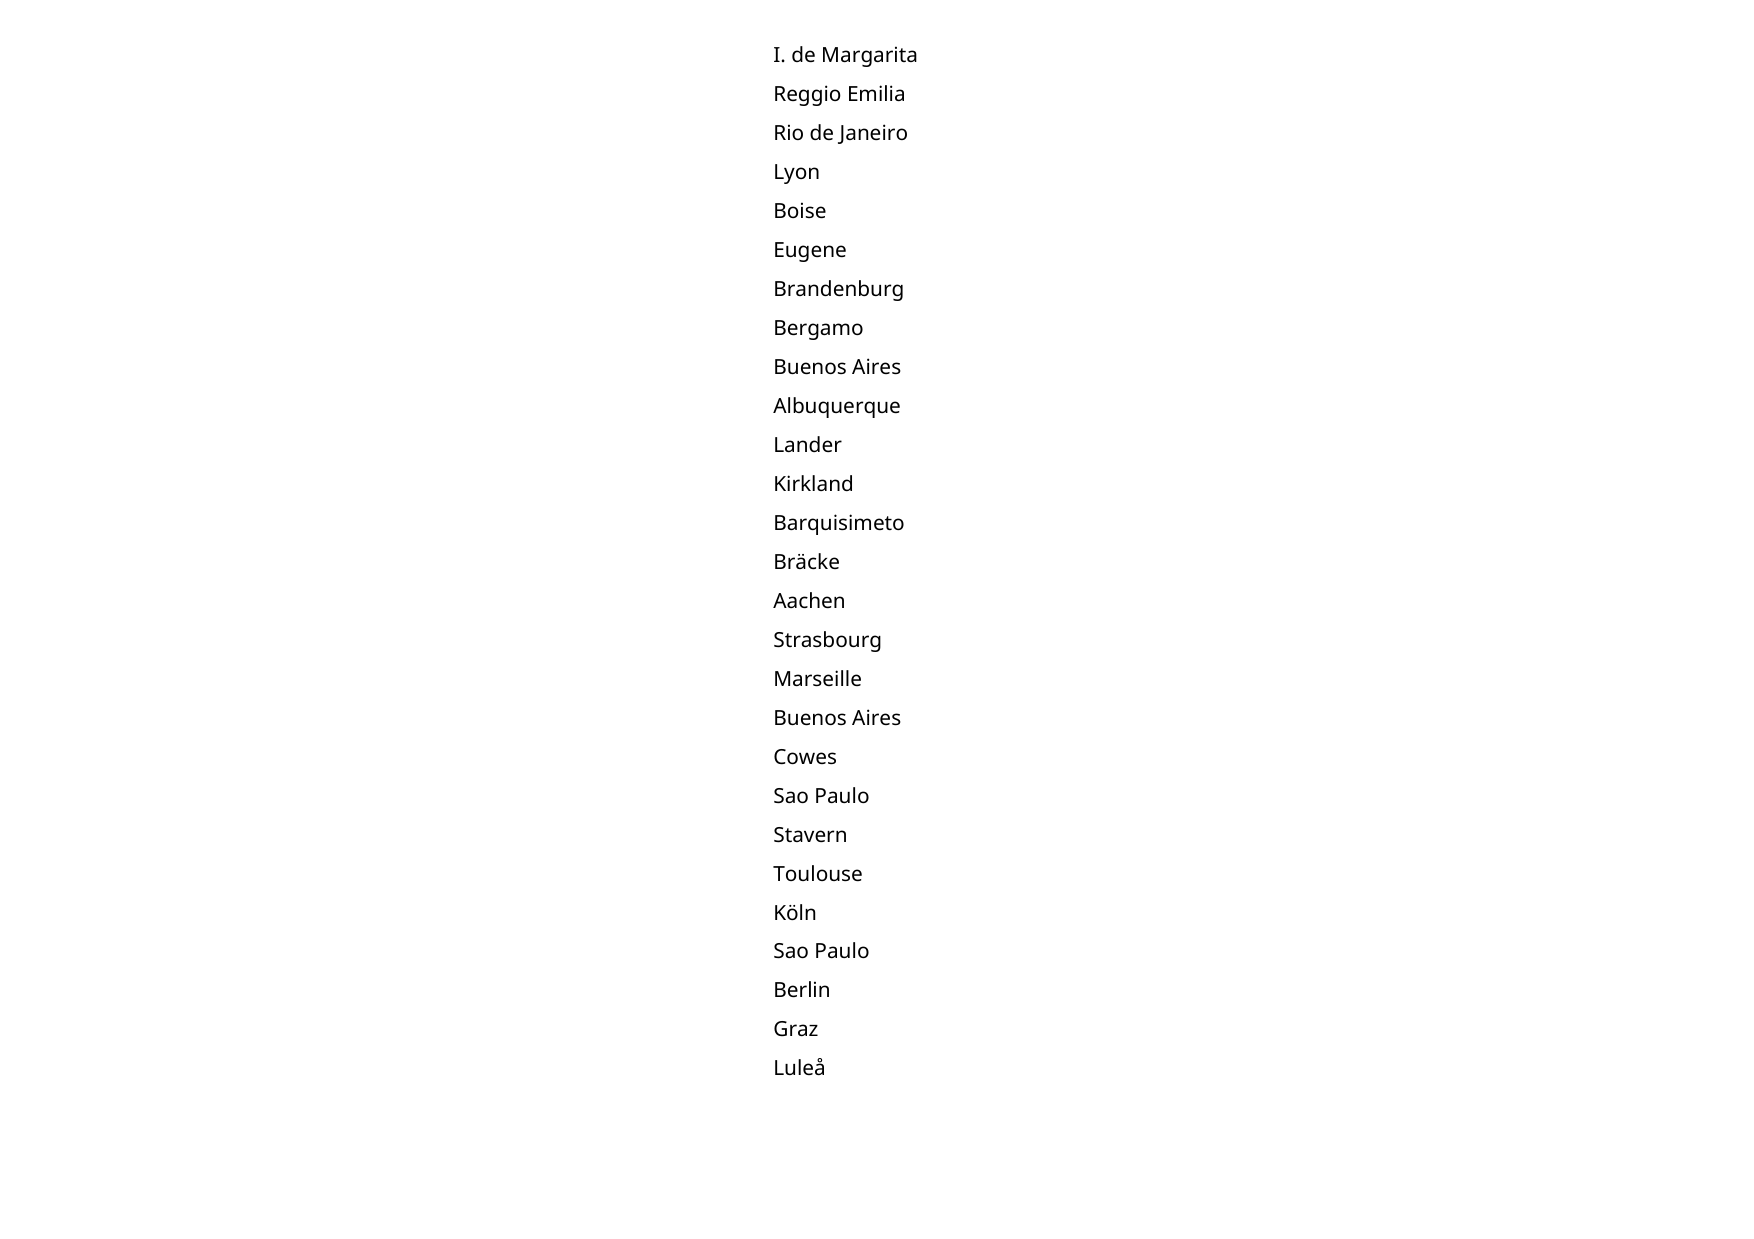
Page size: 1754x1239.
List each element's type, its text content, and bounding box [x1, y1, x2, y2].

table_cell Bräcke [773, 547, 980, 577]
table_cell [0, 71, 1753, 79]
table_cell Sao Paulo [773, 781, 980, 811]
table_cell [0, 226, 1753, 235]
table_cell [0, 850, 1753, 859]
table_cell [980, 80, 1753, 109]
table_cell [980, 898, 1753, 928]
table_cell [980, 625, 1753, 655]
table_cell [0, 742, 773, 772]
table_cell [0, 499, 1753, 508]
table_cell [0, 313, 773, 343]
table_cell [0, 508, 773, 538]
table_cell [0, 1006, 1753, 1014]
table_cell [0, 703, 773, 733]
table_cell Rio de Janeiro [773, 119, 980, 148]
table_cell [0, 577, 1753, 586]
table_cell [0, 967, 1753, 976]
table_cell [0, 859, 773, 889]
table_cell [980, 820, 1753, 850]
table_cell [0, 811, 1753, 820]
table_cell [980, 196, 1753, 226]
table_cell [0, 265, 1753, 274]
table_cell Berlin [773, 976, 980, 1006]
table_cell [0, 460, 1753, 469]
table_cell [980, 664, 1753, 694]
table_cell [0, 625, 773, 655]
table_cell [0, 538, 1753, 547]
table_cell [0, 119, 773, 148]
table_cell Graz [773, 1015, 980, 1044]
table_cell [980, 859, 1753, 889]
table_cell [980, 508, 1753, 538]
table_cell [980, 586, 1753, 616]
table_cell [0, 616, 1753, 625]
table_cell Luleå [773, 1054, 980, 1083]
table_cell [980, 313, 1753, 343]
table_cell Lyon [773, 158, 980, 187]
table_cell Boise [773, 196, 980, 226]
table_cell I. de Margarita [773, 41, 980, 71]
table_cell [0, 1054, 773, 1083]
table_cell [0, 188, 1753, 196]
table_cell [0, 343, 1753, 352]
table_cell [0, 110, 1753, 118]
table_cell [0, 304, 1753, 313]
table_cell [0, 1015, 773, 1044]
table_cell Aachen [773, 586, 980, 616]
table_cell Stavern [773, 820, 980, 850]
table_cell Marseille [773, 664, 980, 694]
table_cell Köln [773, 898, 980, 928]
table_cell Strasbourg [773, 625, 980, 655]
table_cell Bergamo [773, 313, 980, 343]
table_cell Sao Paulo [773, 937, 980, 967]
table_cell [0, 274, 773, 304]
table_cell [0, 928, 1753, 937]
table_cell [0, 391, 773, 421]
table_cell Brandenburg [773, 274, 980, 304]
table_cell [0, 733, 1753, 742]
table_cell [0, 196, 773, 226]
table_cell [0, 937, 773, 967]
table_cell Reggio Emilia [773, 80, 980, 109]
table_cell [980, 158, 1753, 187]
table_cell Eugene [773, 235, 980, 265]
table_cell [0, 80, 773, 109]
table_cell [0, 586, 773, 616]
table_cell [980, 547, 1753, 577]
table_cell [980, 1054, 1753, 1083]
table_cell [0, 889, 1753, 898]
table_cell [0, 430, 773, 460]
table_cell Toulouse [773, 859, 980, 889]
table_cell [980, 469, 1753, 499]
table_cell [0, 664, 773, 694]
table_cell [980, 391, 1753, 421]
table_cell [0, 1045, 1753, 1053]
table_cell [980, 742, 1753, 772]
table_cell [980, 1015, 1753, 1044]
table_cell [980, 781, 1753, 811]
table_cell [980, 41, 1753, 71]
table_cell [980, 235, 1753, 265]
table_cell [980, 119, 1753, 148]
table_cell [0, 898, 773, 928]
table_cell Barquisimeto [773, 508, 980, 538]
table_cell [980, 703, 1753, 733]
table_cell [0, 41, 773, 71]
table_cell [980, 274, 1753, 304]
table_cell [0, 781, 773, 811]
table_cell [0, 694, 1753, 703]
table_cell [0, 235, 773, 265]
table_cell Cowes [773, 742, 980, 772]
table_cell [0, 352, 773, 382]
table_cell [0, 820, 773, 850]
table_cell Lander [773, 430, 980, 460]
table_cell [980, 352, 1753, 382]
table_cell [980, 430, 1753, 460]
table_cell [0, 421, 1753, 430]
table_cell [0, 772, 1753, 781]
table_cell Albuquerque [773, 391, 980, 421]
table_cell [0, 158, 773, 187]
table_cell [0, 469, 773, 499]
table_header [0, 0, 1753, 41]
table_cell [0, 547, 773, 577]
table_cell [980, 937, 1753, 967]
table_cell Kirkland [773, 469, 980, 499]
table_cell [0, 976, 773, 1006]
table_cell [0, 655, 1753, 664]
table_cell [0, 149, 1753, 157]
table_cell Buenos Aires [773, 352, 980, 382]
table_cell Buenos Aires [773, 703, 980, 733]
table_cell [980, 976, 1753, 1006]
table_cell [0, 382, 1753, 391]
